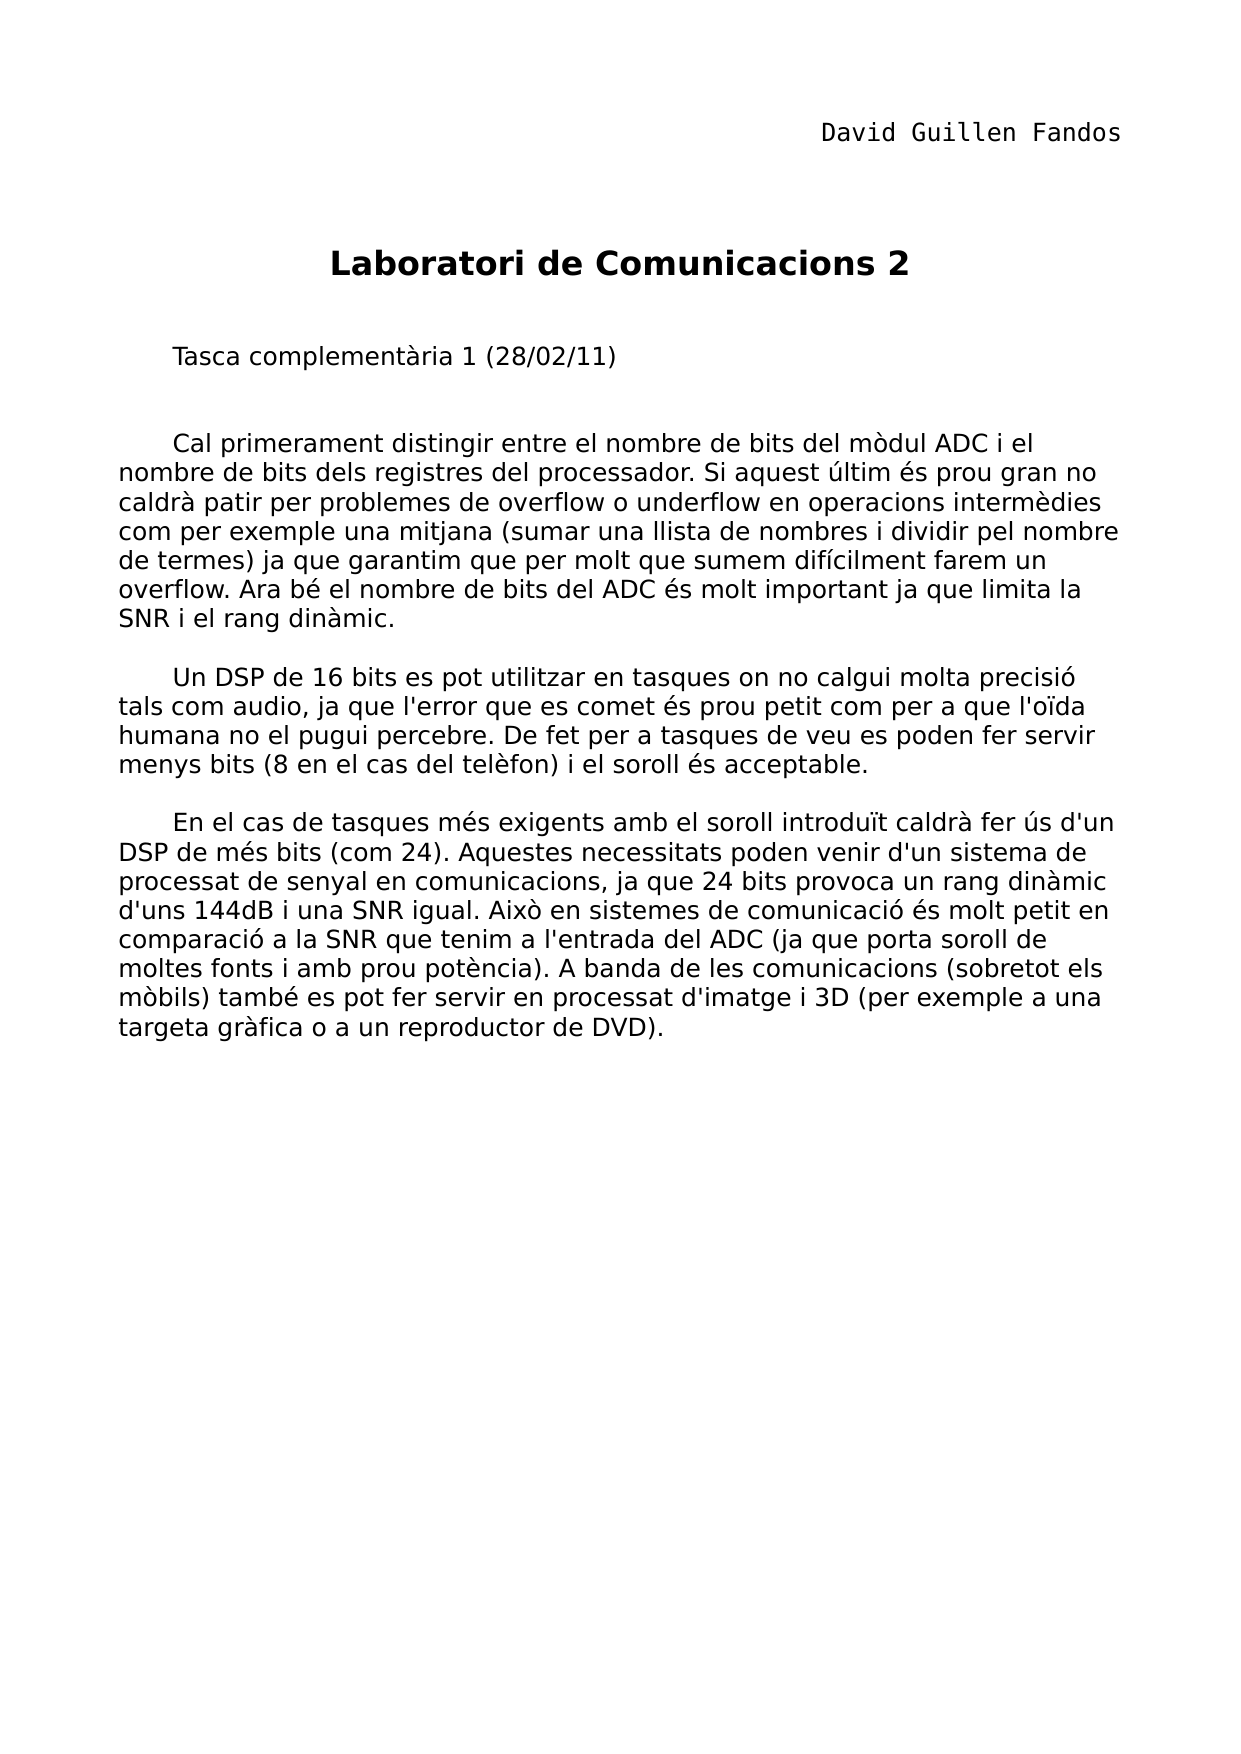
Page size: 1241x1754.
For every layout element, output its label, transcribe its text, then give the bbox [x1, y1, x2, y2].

text Laboratori de Comunicacions 2 [118, 245, 1122, 284]
text En el cas de tasques més exigents amb el soroll introduït caldrà fer ús d'un DSP de més bits (com 24). Aquestes necessitats poden venir d'un sistema de processat de senyal en comunicacions, ja que 24 bits provoca un rang dinàmic d'uns 144dB i una SNR igual. Això en sistemes de comunicació és molt petit en comparació a la SNR que tenim a l'entrada del ADC (ja que porta soroll de moltes fonts i amb prou potència). A banda de les comunicacions (sobretot els mòbils) també es pot fer servir en processat d'imatge i 3D (per exemple a una targeta gràfica o a un reproductor de DVD). [118, 809, 1122, 1042]
text Un DSP de 16 bits es pot utilitzar en tasques on no calgui molta precisió tals com audio, ja que l'error que es comet és prou petit com per a que l'oïda humana no el pugui percebre. De fet per a tasques de veu es poden fer servir menys bits (8 en el cas del telèfon) i el soroll és acceptable. [118, 663, 1122, 779]
text Tasca complementària 1 (28/02/11) [118, 342, 1122, 371]
text Cal primerament distingir entre el nombre de bits del mòdul ADC i el nombre de bits dels registres del processador. Si aquest últim és prou gran no caldrà patir per problemes de overflow o underflow en operacions intermèdies com per exemple una mitjana (sumar una llista de nombres i dividir pel nombre de termes) ja que garantim que per molt que sumem difícilment farem un overflow. Ara bé el nombre de bits del ADC és molt important ja que limita la SNR i el rang dinàmic. [118, 429, 1122, 634]
